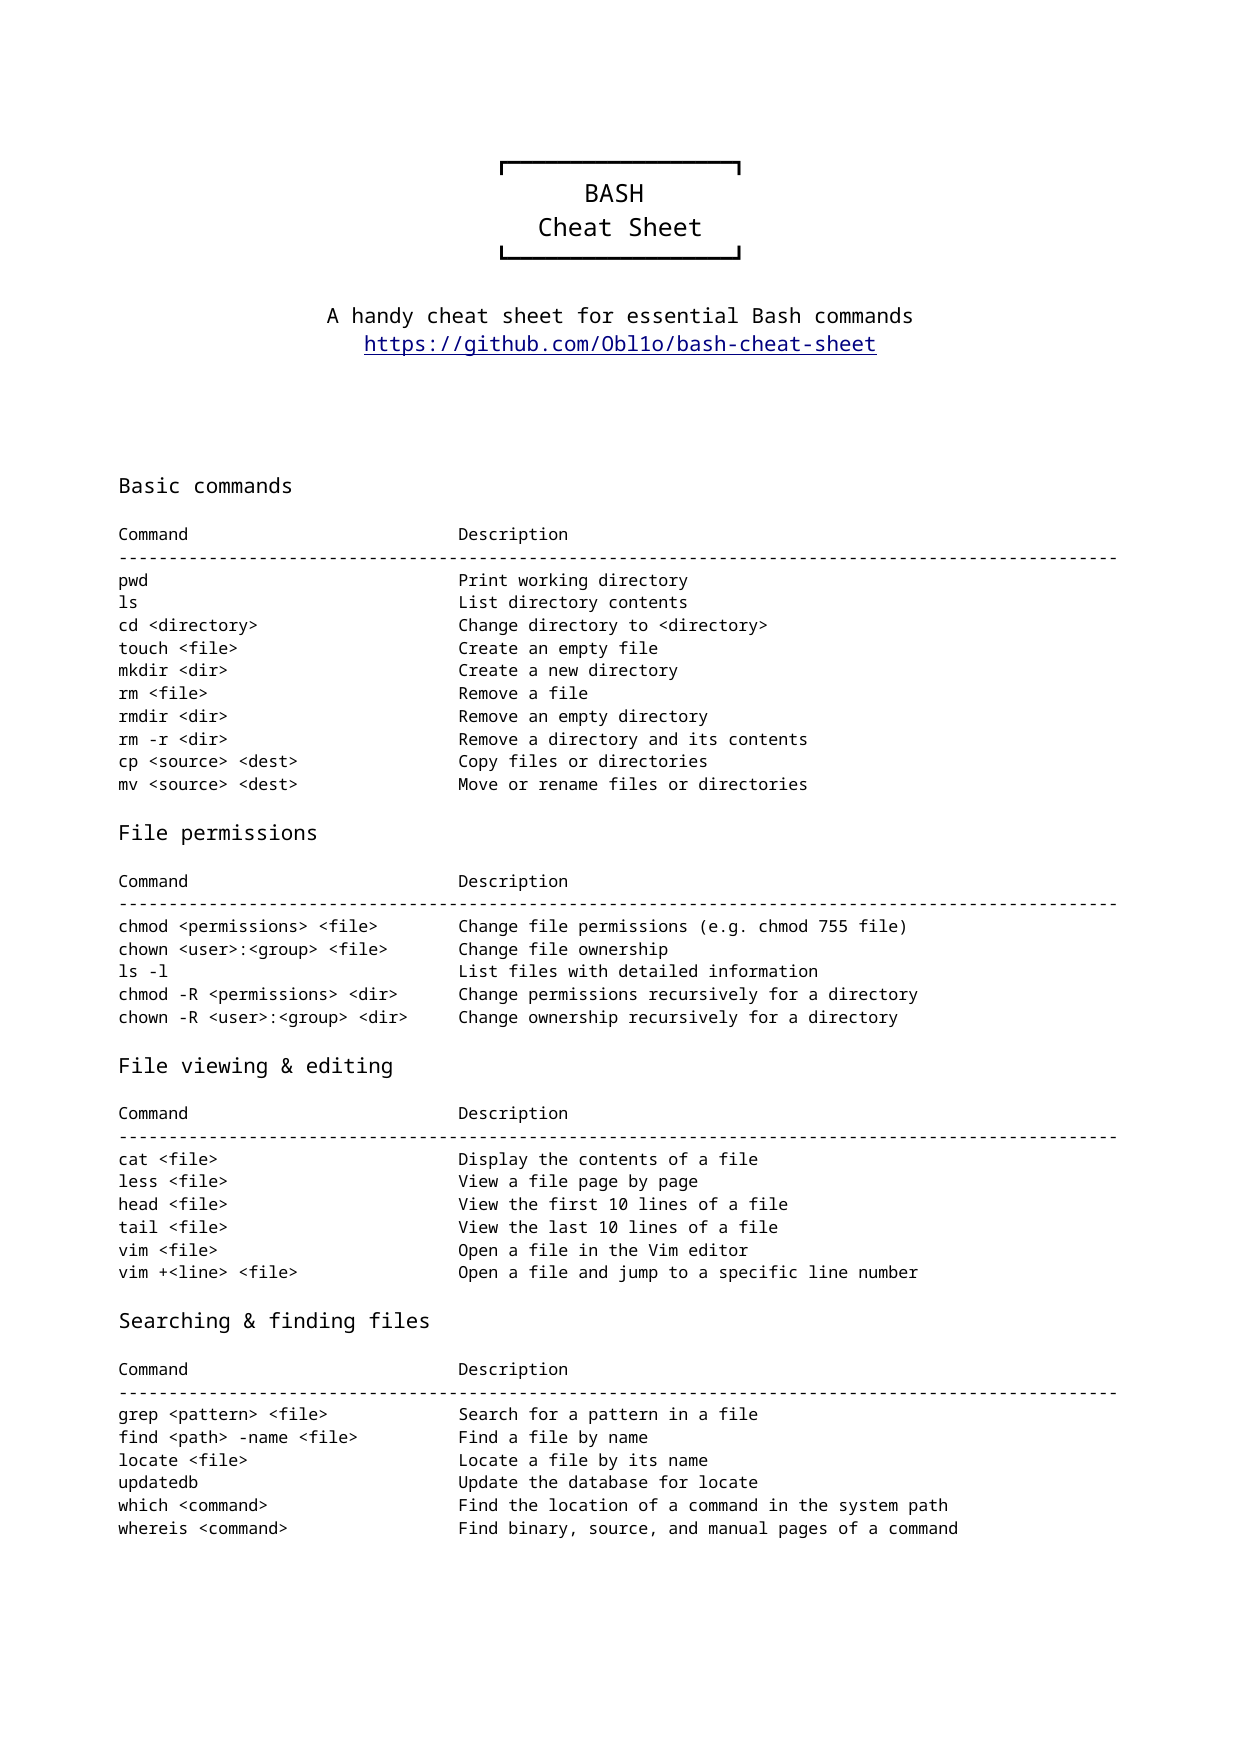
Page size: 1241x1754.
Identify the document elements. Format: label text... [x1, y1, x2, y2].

text File permissions [118, 818, 1122, 846]
text ┏━━━━━━━━━━━━━━━━━━┓ BASH [118, 148, 1122, 210]
text locate <file> Locate a file by its name [118, 1448, 1122, 1471]
text File viewing & editing [118, 1051, 1122, 1079]
text chown -R <user>:<group> <dir> Change ownership recursively for a directory [118, 1005, 1122, 1028]
text mkdir <dir> Create a new directory [118, 659, 1122, 682]
text chmod -R <permissions> <dir> Change permissions recursively for a directory [118, 983, 1122, 1005]
text head <file> View the first 10 lines of a file [118, 1193, 1122, 1216]
text whereis <command> Find binary, source, and manual pages of a command [118, 1516, 1122, 1539]
text ls -l List files with detailed information [118, 960, 1122, 983]
text A handy cheat sheet for essential Bash commands [118, 301, 1122, 329]
text tail <file> View the last 10 lines of a file [118, 1216, 1122, 1238]
text rm -r <dir> Remove a directory and its contents [118, 727, 1122, 750]
text cp <source> <dest> Copy files or directories [118, 750, 1122, 773]
text https://github.com/Obl1o/bash-cheat-sheet [118, 329, 1122, 358]
text Cheat Sheet ┗━━━━━━━━━━━━━━━━━━┛ [118, 210, 1122, 301]
text Command Description [118, 869, 1122, 892]
text ---------------------------------------------------------------------------------------------------- [118, 1380, 1122, 1403]
text Searching & finding files [118, 1306, 1122, 1335]
text less <file> View a file page by page [118, 1170, 1122, 1193]
text chmod <permissions> <file> Change file permissions (e.g. chmod 755 file) [118, 914, 1122, 937]
text ls List directory contents [118, 591, 1122, 614]
text Command Description [118, 523, 1122, 546]
text Command Description [118, 1357, 1122, 1380]
text which <command> Find the location of a command in the system path [118, 1494, 1122, 1516]
text find <path> -name <file> Find a file by name [118, 1426, 1122, 1448]
text cd <directory> Change directory to <directory> [118, 614, 1122, 636]
text updatedb Update the database for locate [118, 1471, 1122, 1494]
text chown <user>:<group> <file> Change file ownership [118, 937, 1122, 960]
text Command Description [118, 1102, 1122, 1125]
text ---------------------------------------------------------------------------------------------------- [118, 892, 1122, 914]
text ---------------------------------------------------------------------------------------------------- [118, 1125, 1122, 1147]
text mv <source> <dest> Move or rename files or directories [118, 773, 1122, 795]
text vim +<line> <file> Open a file and jump to a specific line number [118, 1261, 1122, 1284]
text cat <file> Display the contents of a file [118, 1147, 1122, 1170]
text vim <file> Open a file in the Vim editor [118, 1238, 1122, 1261]
text ---------------------------------------------------------------------------------------------------- [118, 546, 1122, 568]
text grep <pattern> <file> Search for a pattern in a file [118, 1403, 1122, 1426]
text rm <file> Remove a file [118, 682, 1122, 704]
text Basic commands [118, 472, 1122, 500]
text pwd Print working directory [118, 568, 1122, 591]
text rmdir <dir> Remove an empty directory [118, 704, 1122, 727]
text touch <file> Create an empty file [118, 636, 1122, 659]
